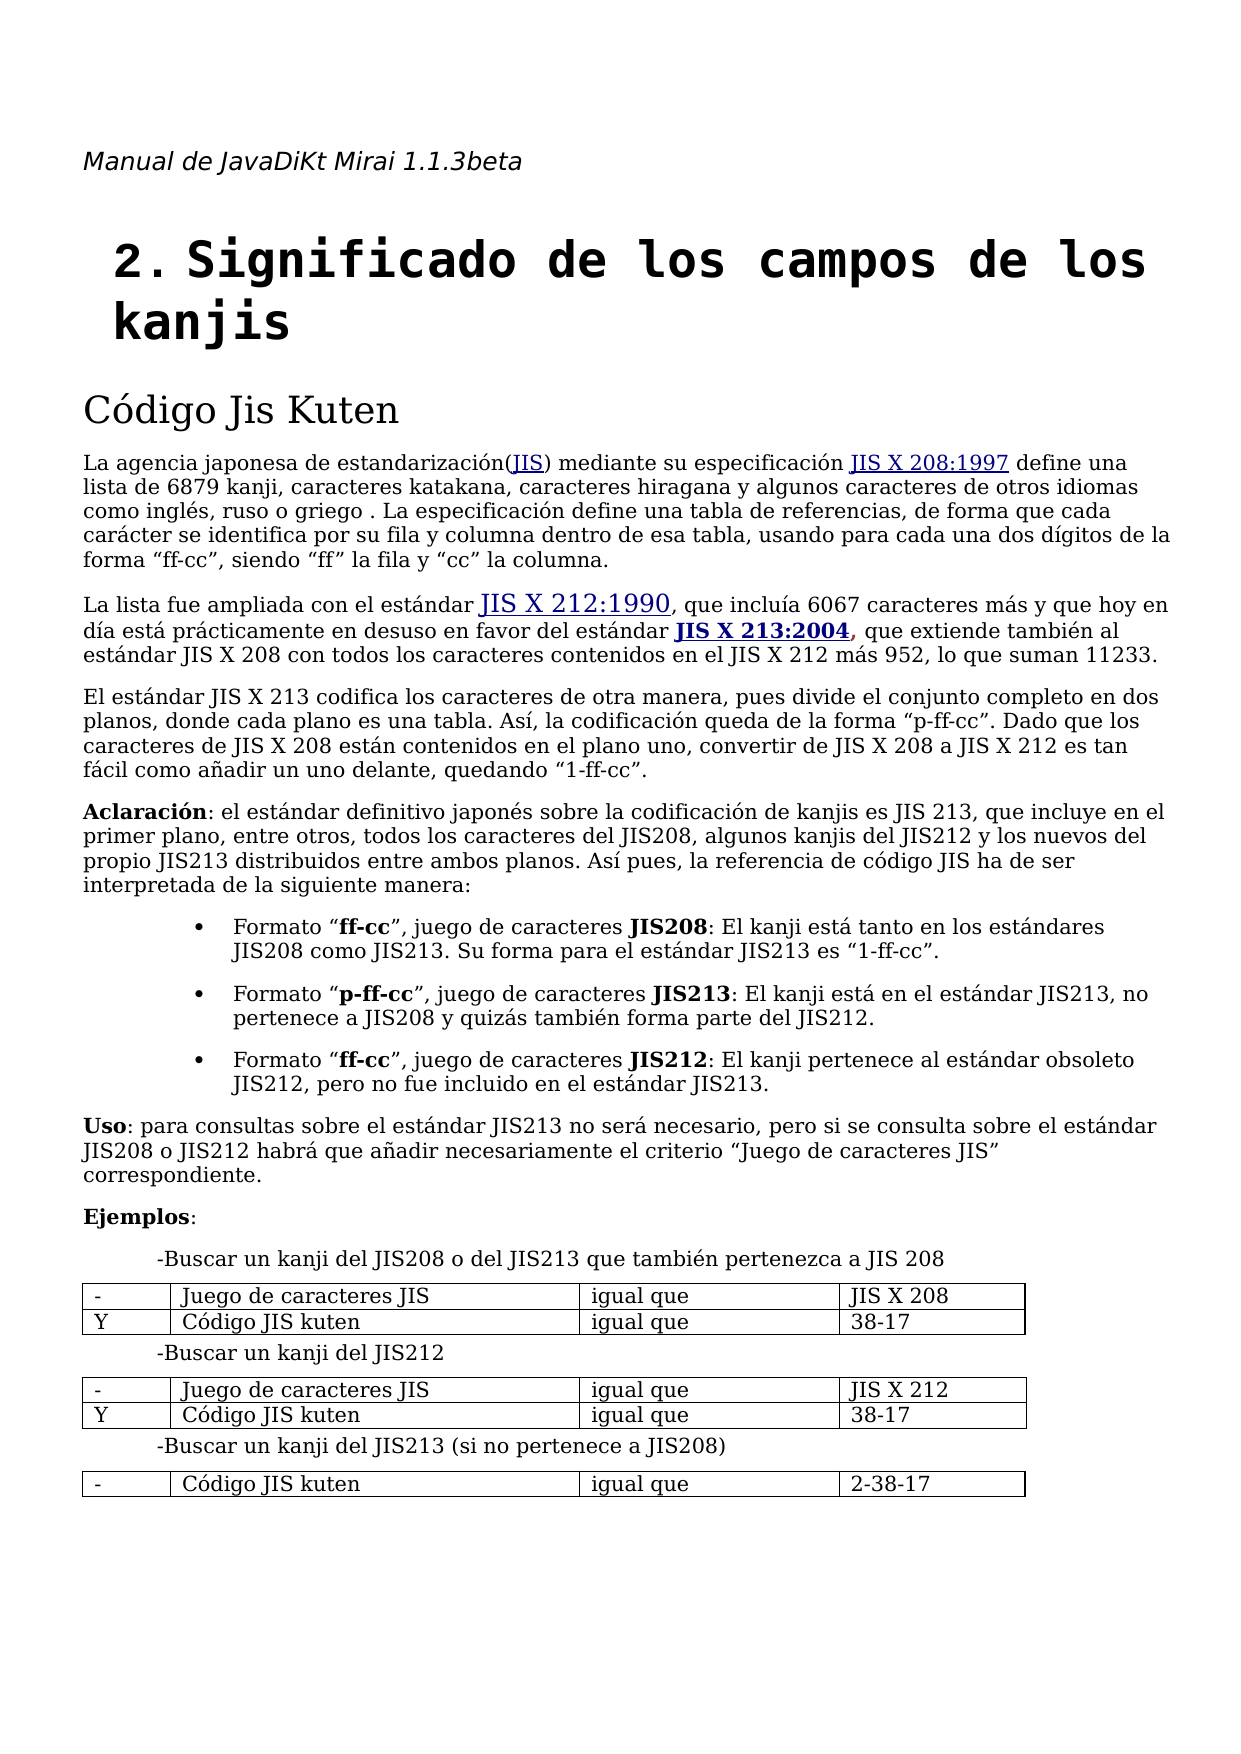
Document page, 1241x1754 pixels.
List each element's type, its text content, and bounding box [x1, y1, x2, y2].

table_cell Y [83, 1310, 170, 1334]
text Aclaración: el estándar definitivo japonés sobre la codificación de kanjis es JIS 213, que incluye en el primer plano, entre otros, todos los caracteres del JIS208, algunos kanjis del JIS212 y los nuevos del propio JIS213 distribuidos entre ambos planos. Así pues, la referencia de código JIS ha de ser interpretada de la siguiente manera: [83, 800, 1177, 897]
text -Buscar un kanji del JIS212 [83, 1341, 1177, 1365]
list Formato “ff-cc”, juego de caracteres JIS208: El kanji está tanto en los estándares JIS208 como JIS213. Su forma para el estándar JIS213 es “1-ff-cc”. [195, 915, 1177, 964]
table_header - [83, 1378, 170, 1402]
table_header igual que [580, 1472, 839, 1496]
text El estándar JIS X 213 codifica los caracteres de otra manera, pues divide el conjunto completo en dos planos, donde cada plano es una tabla. Así, la codificación queda de la forma “p-ff-cc”. Dado que los caracteres de JIS X 208 están contenidos en el plano uno, convertir de JIS X 208 a JIS X 212 es tan fácil como añadir un uno delante, quedando “1-ff-cc”. [83, 685, 1177, 782]
table_header Juego de caracteres JIS [171, 1378, 579, 1402]
list Formato “ff-cc”, juego de caracteres JIS212: El kanji pertenece al estándar obsoleto JIS212, pero no fue incluido en el estándar JIS213. [195, 1048, 1177, 1097]
subtitle Código Jis Kuten [83, 388, 1177, 432]
text La agencia japonesa de estandarización(JIS) mediante su especificación JIS X 208:1997 define una lista de 6879 kanji, caracteres katakana, caracteres hiragana y algunos caracteres de otros idiomas como inglés, ruso o griego . La especificación define una tabla de referencias, de forma que cada carácter se identifica por su fila y columna dentro de esa tabla, usando para cada una dos dígitos de la forma “ff-cc”, siendo “ff” la fila y “cc” la columna. [83, 451, 1177, 572]
table_header - [83, 1472, 170, 1496]
text Uso: para consultas sobre el estándar JIS213 no será necesario, pero si se consulta sobre el estándar JIS208 o JIS212 habrá que añadir necesariamente el criterio “Juego de caracteres JIS” correspondiente. [83, 1114, 1177, 1187]
table_cell Y [83, 1403, 170, 1428]
table_header JIS X 212 [840, 1378, 1026, 1402]
table_cell Código JIS kuten [171, 1310, 579, 1334]
table_cell igual que [580, 1403, 839, 1428]
text -Buscar un kanji del JIS213 (si no pertenece a JIS208) [83, 1434, 1177, 1459]
table_cell 38-17 [840, 1403, 1026, 1428]
subtitle Significado de los campos de los kanjis [112, 231, 1177, 351]
table_header - [83, 1284, 170, 1309]
table_header igual que [580, 1284, 839, 1309]
list Formato “p-ff-cc”, juego de caracteres JIS213: El kanji está en el estándar JIS213, no pertenece a JIS208 y quizás también forma parte del JIS212. [195, 981, 1177, 1030]
text -Buscar un kanji del JIS208 o del JIS213 que también pertenezca a JIS 208 [83, 1247, 1177, 1272]
table_header igual que [580, 1378, 839, 1402]
table_cell 38-17 [840, 1310, 1024, 1334]
text Ejemplos: [83, 1205, 1177, 1229]
table_header JIS X 208 [840, 1284, 1024, 1309]
table_cell Código JIS kuten [171, 1403, 579, 1428]
table_header Juego de caracteres JIS [171, 1284, 579, 1309]
table_header 2-38-17 [840, 1472, 1024, 1496]
table_header Código JIS kuten [171, 1472, 579, 1496]
text La lista fue ampliada con el estándar JIS X 212:1990, que incluía 6067 caracteres más y que hoy en día está prácticamente en desuso en favor del estándar JIS X 213:2004, que extiende también al estándar JIS X 208 con todos los caracteres contenidos en el JIS X 212 más 952, lo que suman 11233. [83, 589, 1177, 667]
table_cell igual que [580, 1310, 839, 1334]
